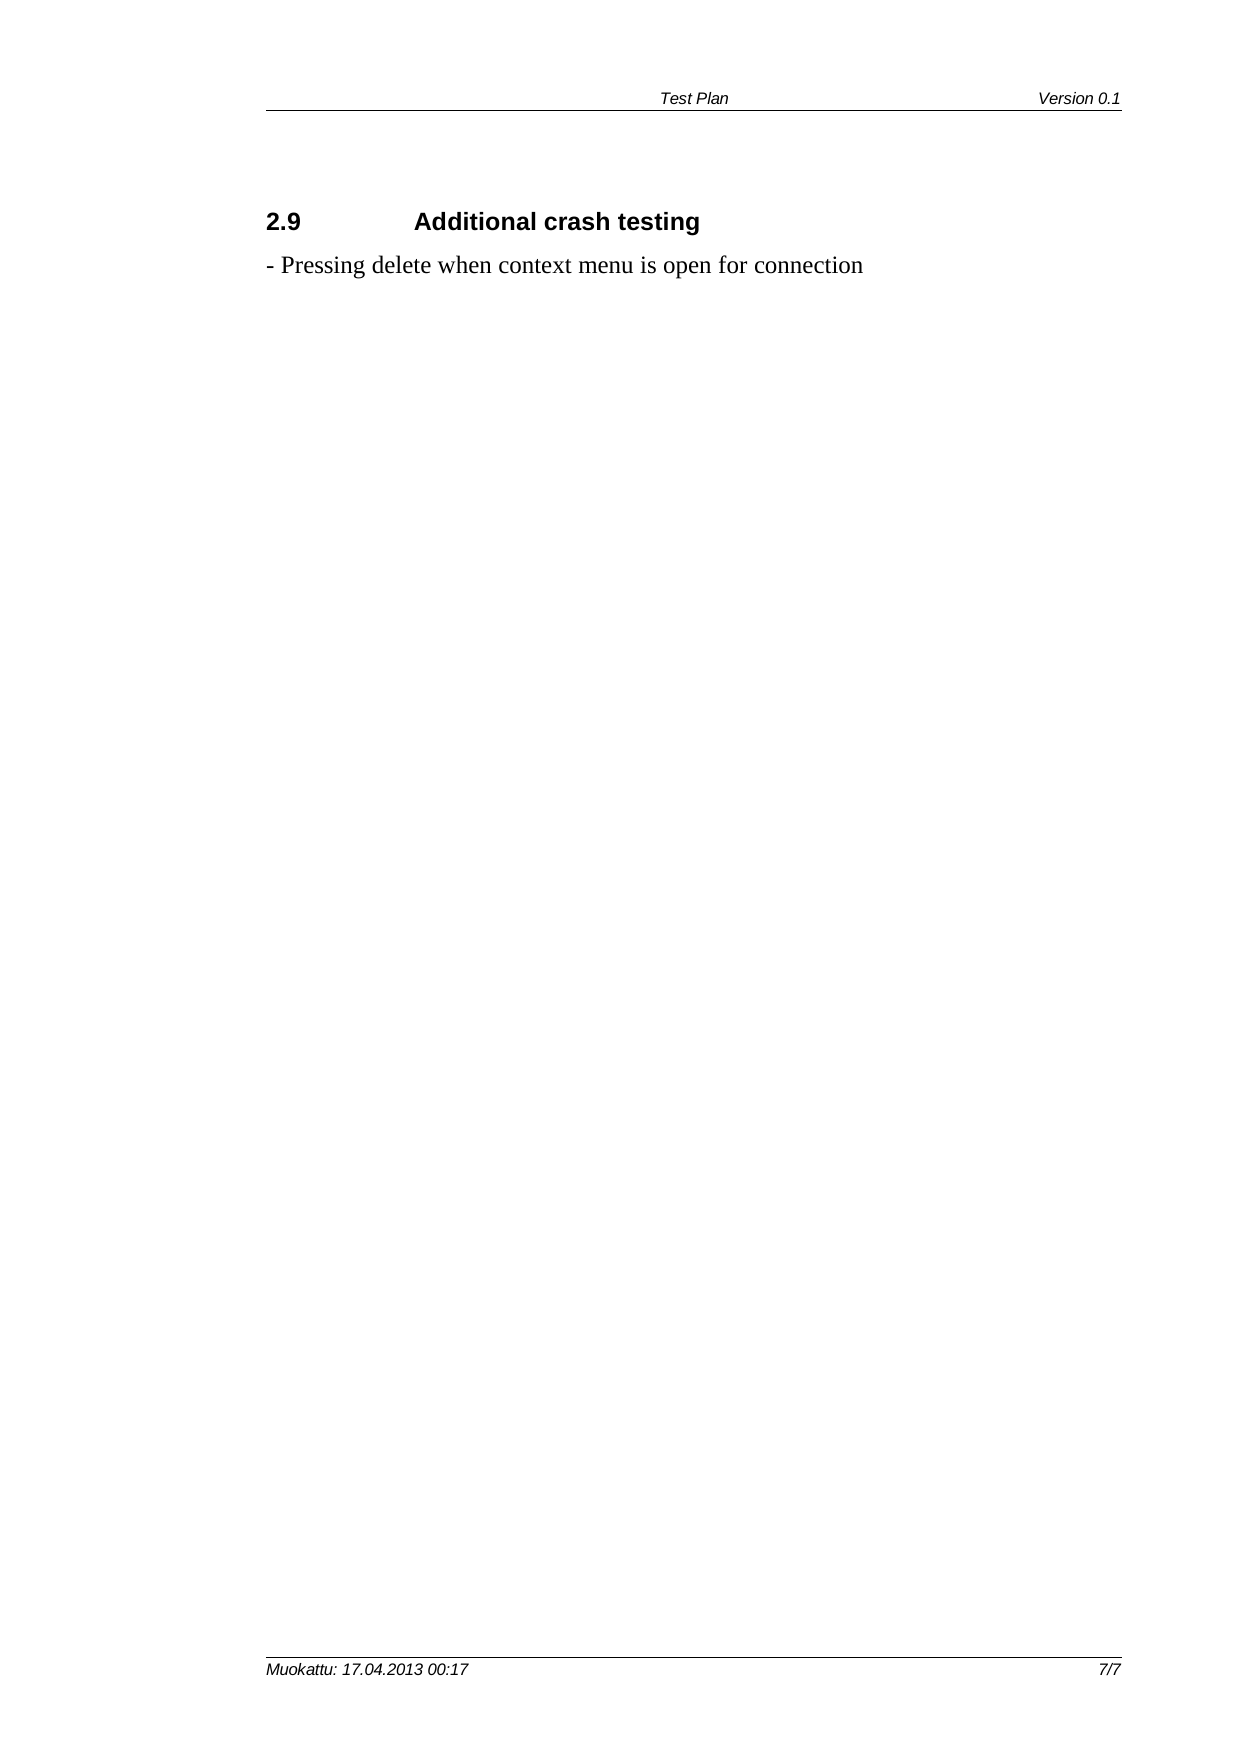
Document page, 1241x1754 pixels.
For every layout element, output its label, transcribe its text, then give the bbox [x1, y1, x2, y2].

subtitle Additional crash testing [266, 207, 1122, 236]
text - Pressing delete when context menu is open for connection [266, 250, 1122, 279]
